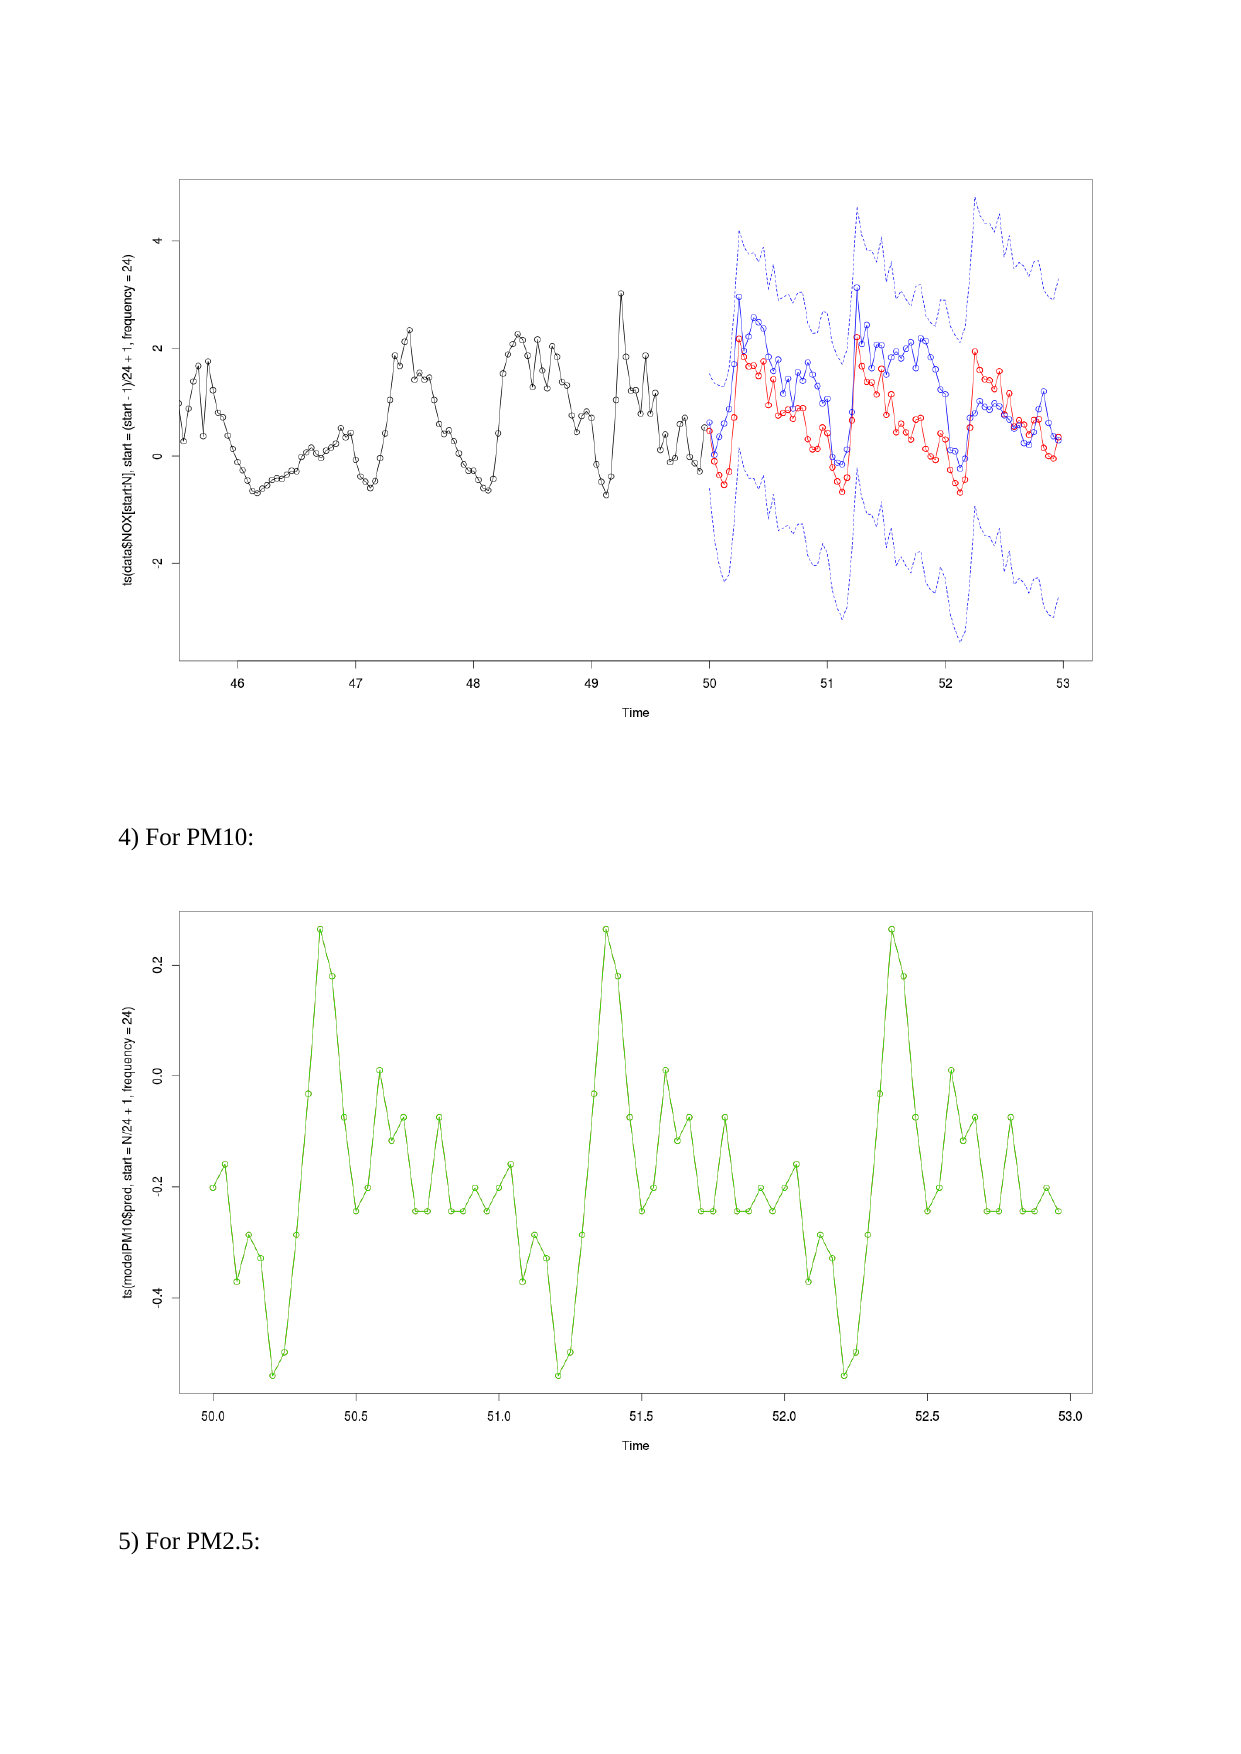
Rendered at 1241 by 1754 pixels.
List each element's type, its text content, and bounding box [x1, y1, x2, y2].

text 5) For PM2.5: [118, 1526, 1122, 1555]
picture [118, 118, 1123, 736]
text 4) For PM10: [118, 822, 1122, 851]
picture [118, 851, 1123, 1469]
